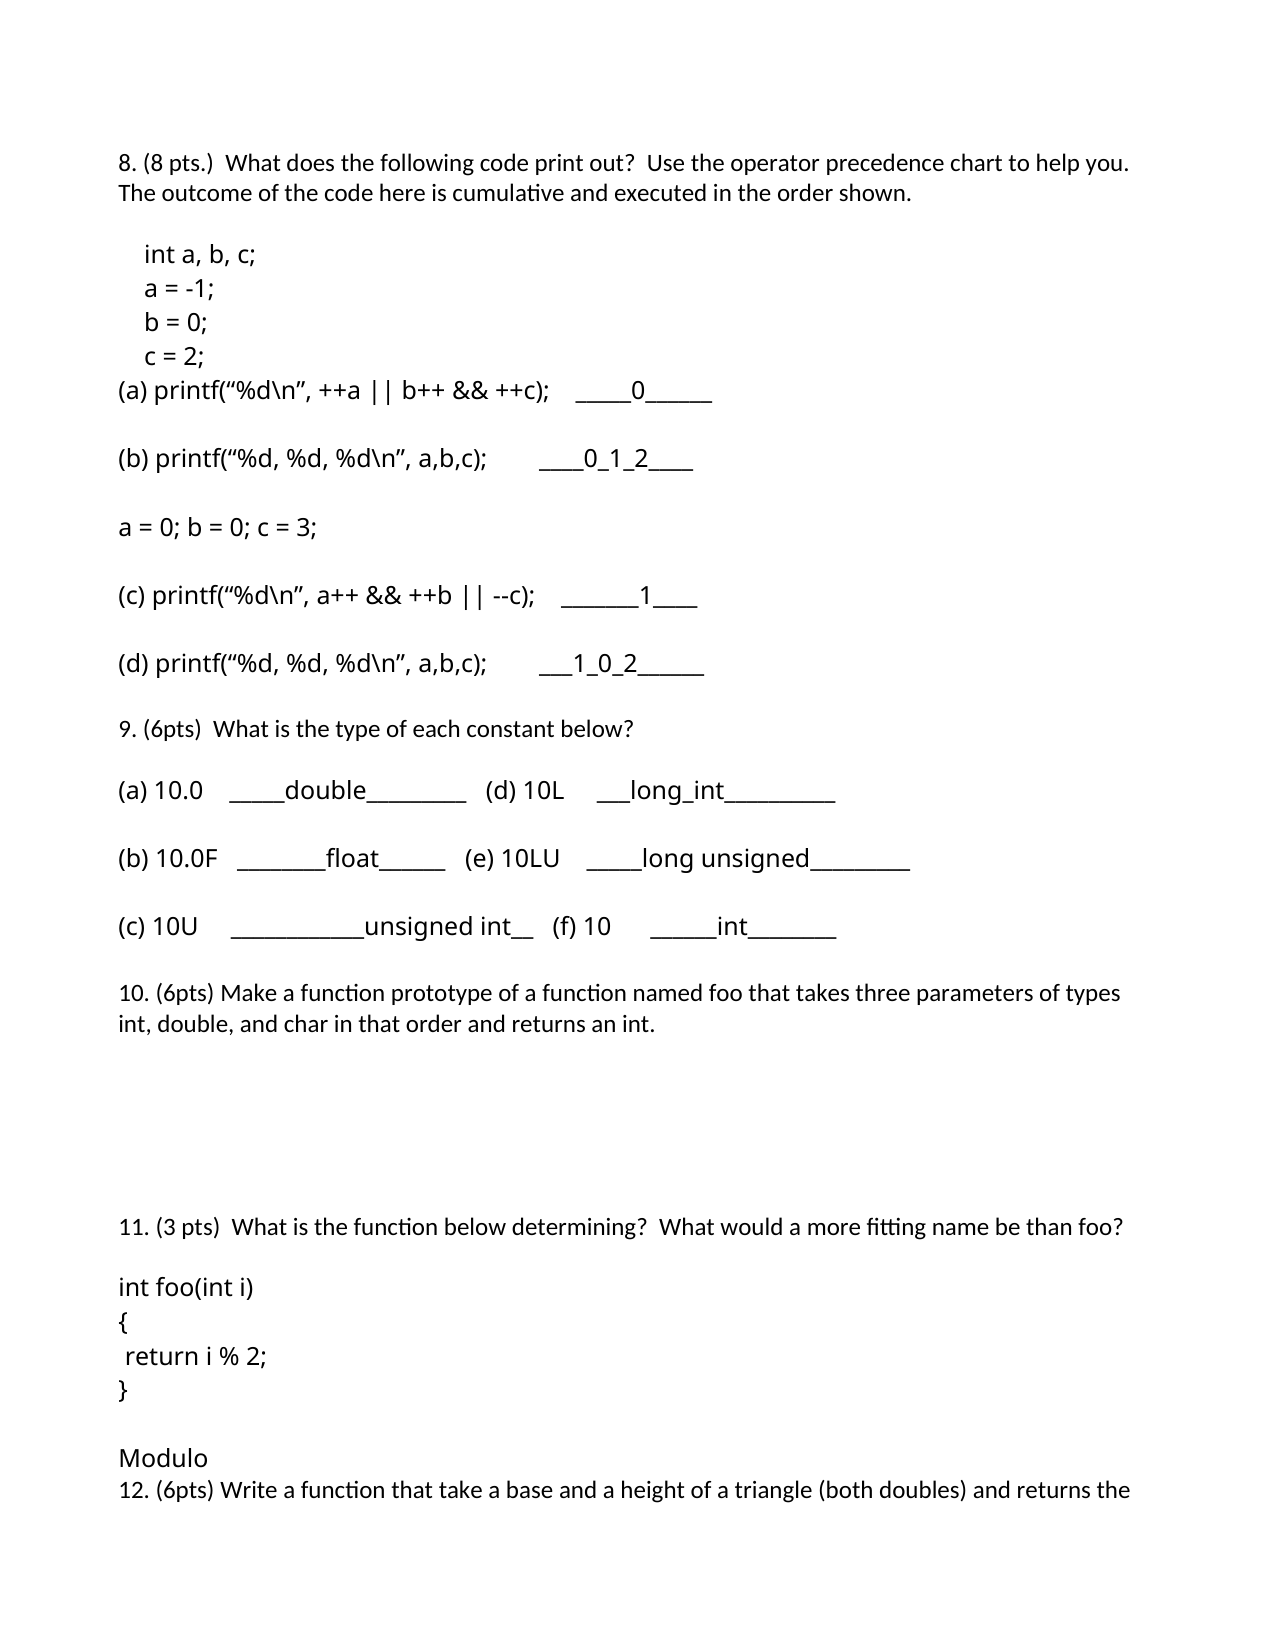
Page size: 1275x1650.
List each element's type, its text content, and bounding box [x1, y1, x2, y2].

text 11. (3 pts) What is the function below determining? What would a more fitting name be than foo? [118, 1211, 1157, 1241]
text a = 0; b = 0; c = 3; [118, 509, 1157, 543]
text } [118, 1372, 1157, 1406]
text (d) printf(“%d, %d, %d\n”, a,b,c); ___1_0_2______ [118, 645, 1157, 679]
text 8. (8 pts.) What does the following code print out? Use the operator precedence chart to help you. The outcome of the code here is cumulative and executed in the order shown. [118, 147, 1157, 208]
text a = -1; [118, 271, 1157, 305]
text 12. (6pts) Write a function that take a base and a height of a triangle (both doubles) and returns the [118, 1474, 1157, 1505]
text { [118, 1304, 1157, 1338]
text (b) printf(“%d, %d, %d\n”, a,b,c); ____0_1_2____ [118, 441, 1157, 475]
text int a, b, c; [118, 237, 1157, 271]
text b = 0; [118, 305, 1157, 339]
text (a) printf(“%d\n”, ++a || b++ && ++c); _____0______ [118, 373, 1157, 407]
text return i % 2; [118, 1338, 1157, 1372]
text 9. (6pts) What is the type of each constant below? [118, 713, 1157, 744]
text (c) printf(“%d\n”, a++ && ++b || --c); _______1____ [118, 577, 1157, 611]
text c = 2; [118, 339, 1157, 373]
text (b) 10.0F ________float______ (e) 10LU _____long unsigned_________ [118, 841, 1157, 875]
text (c) 10U ____________unsigned int__ (f) 10 ______int________ [118, 909, 1157, 943]
text Modulo [118, 1440, 1157, 1474]
text 10. (6pts) Make a function prototype of a function named foo that takes three parameters of types int, double, and char in that order and returns an int. [118, 977, 1157, 1038]
text int foo(int i) [118, 1270, 1157, 1304]
text (a) 10.0 _____double_________ (d) 10L ___long_int__________ [118, 773, 1157, 807]
